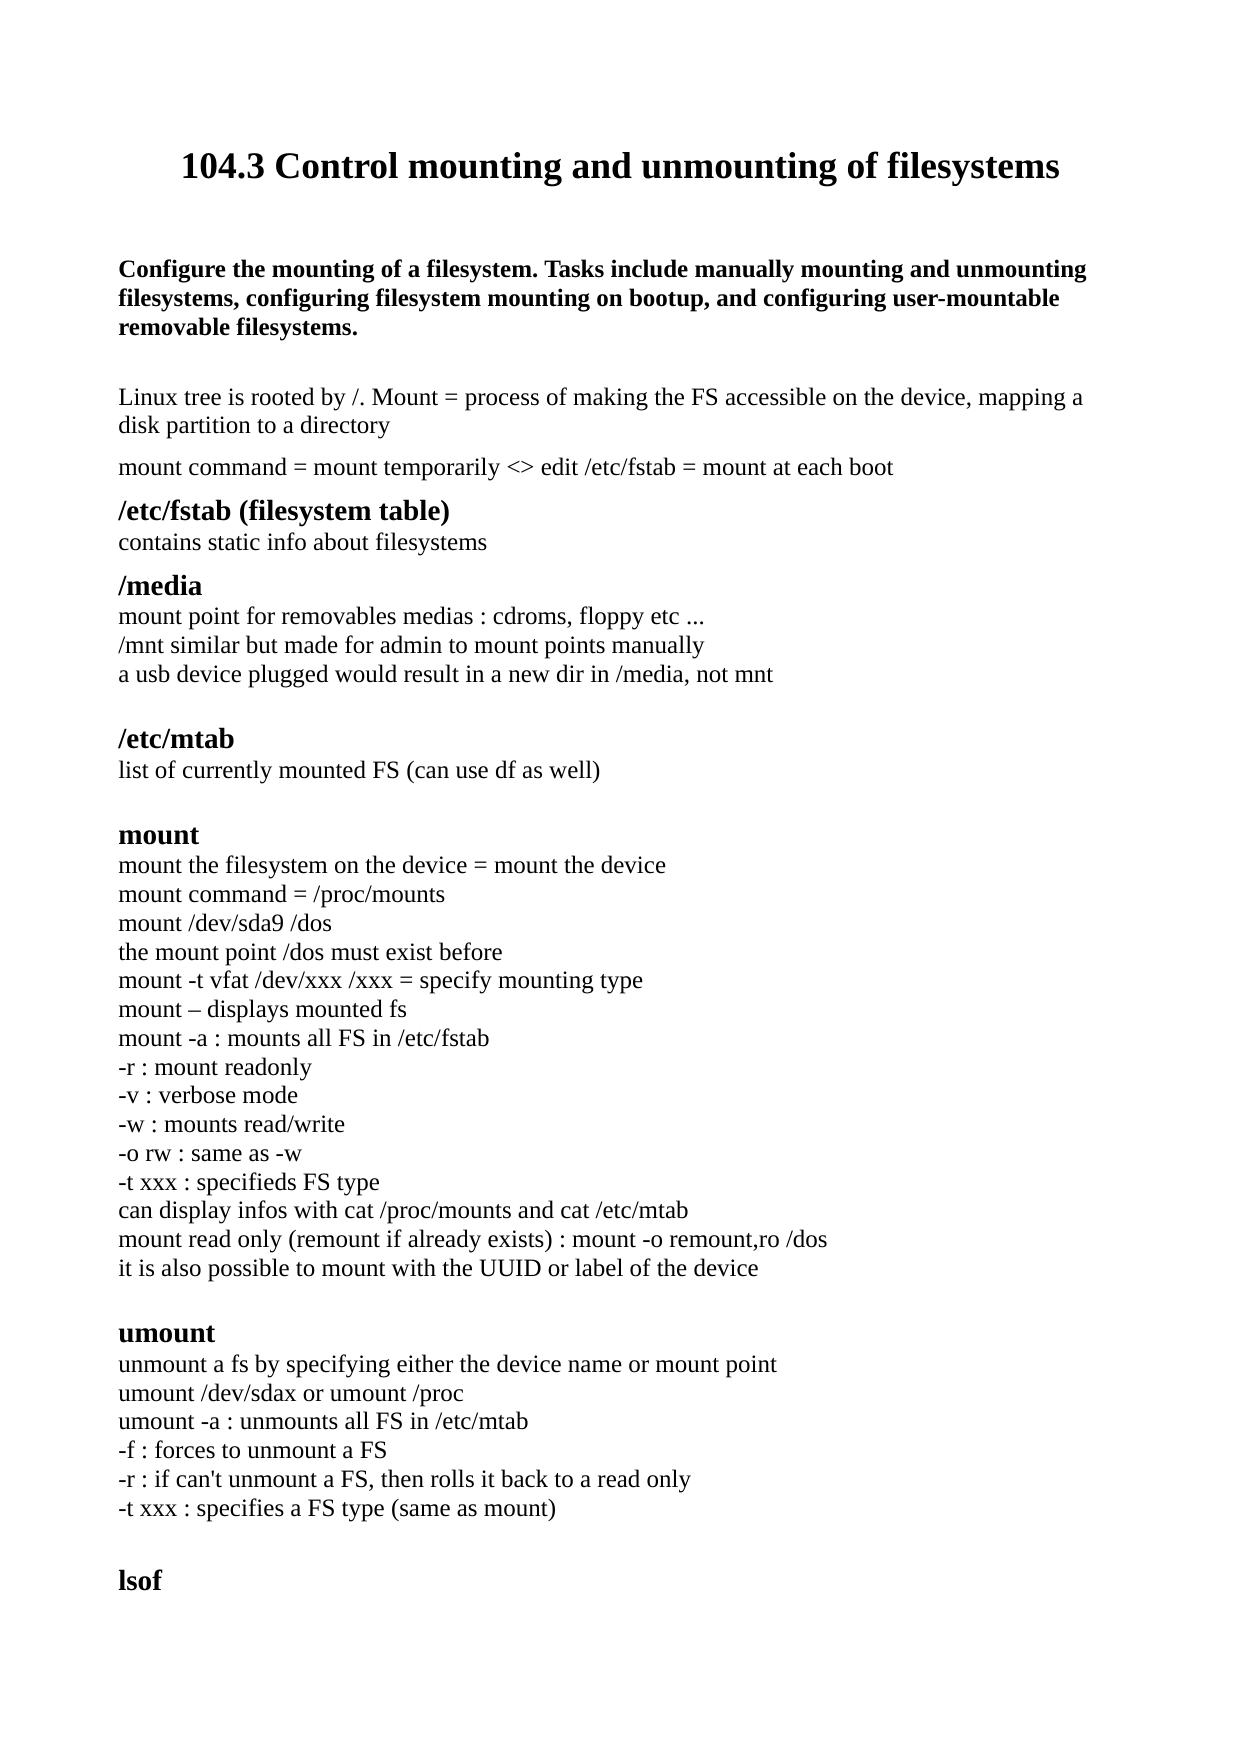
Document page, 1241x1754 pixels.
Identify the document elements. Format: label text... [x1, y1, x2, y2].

text lsof [118, 1534, 1122, 1596]
text Linux tree is rooted by /. Mount = process of making the FS accessible on the device, mapping a disk partition to a directory [118, 382, 1122, 439]
text /etc/fstab (filesystem table) contains static info about filesystems [118, 493, 1122, 555]
list /media mount point for removables medias : cdroms, floppy etc ... /mnt similar but made for admin to mount points manually [118, 568, 1122, 659]
text mount command = mount temporarily <> edit /etc/fstab = mount at each boot [118, 452, 1122, 481]
text /etc/mtab list of currently mounted FS (can use df as well) [118, 721, 1122, 783]
text Configure the mounting of a filesystem. Tasks include manually mounting and unmounting filesystems, configuring filesystem mounting on bootup, and configuring user-mountable removable filesystems. [118, 254, 1122, 369]
list mount [118, 817, 1122, 851]
list a usb device plugged would result in a new dir in /media, not mnt [118, 659, 1122, 688]
list umount [118, 1315, 1122, 1349]
list mount the filesystem on the device = mount the device mount command = /proc/mounts [118, 851, 1122, 908]
list mount /dev/sda9 /dos the mount point /dos must exist before mount -t vfat /dev/xxx /xxx = specify mounting type mount – displays mounted fs mount -a : mounts all FS in /etc/fstab -r : mount readonly -v : verbose mode -w : mounts read/write -o rw : same as -w -t xxx : specifieds FS type can display infos with cat /proc/mounts and cat /etc/mtab mount read only (remount if already exists) : mount -o remount,ro /dos it is also possible to mount with the UUID or label of the device [118, 908, 1122, 1315]
subtitle 104.3 Control mounting and unmounting of filesystems [118, 143, 1122, 186]
text unmount a fs by specifying either the device name or mount point umount /dev/sdax or umount /proc umount -a : unmounts all FS in /etc/mtab -f : forces to unmount a FS -r : if can't unmount a FS, then rolls it back to a read only -t xxx : specifies a FS type (same as mount) [118, 1349, 1122, 1521]
